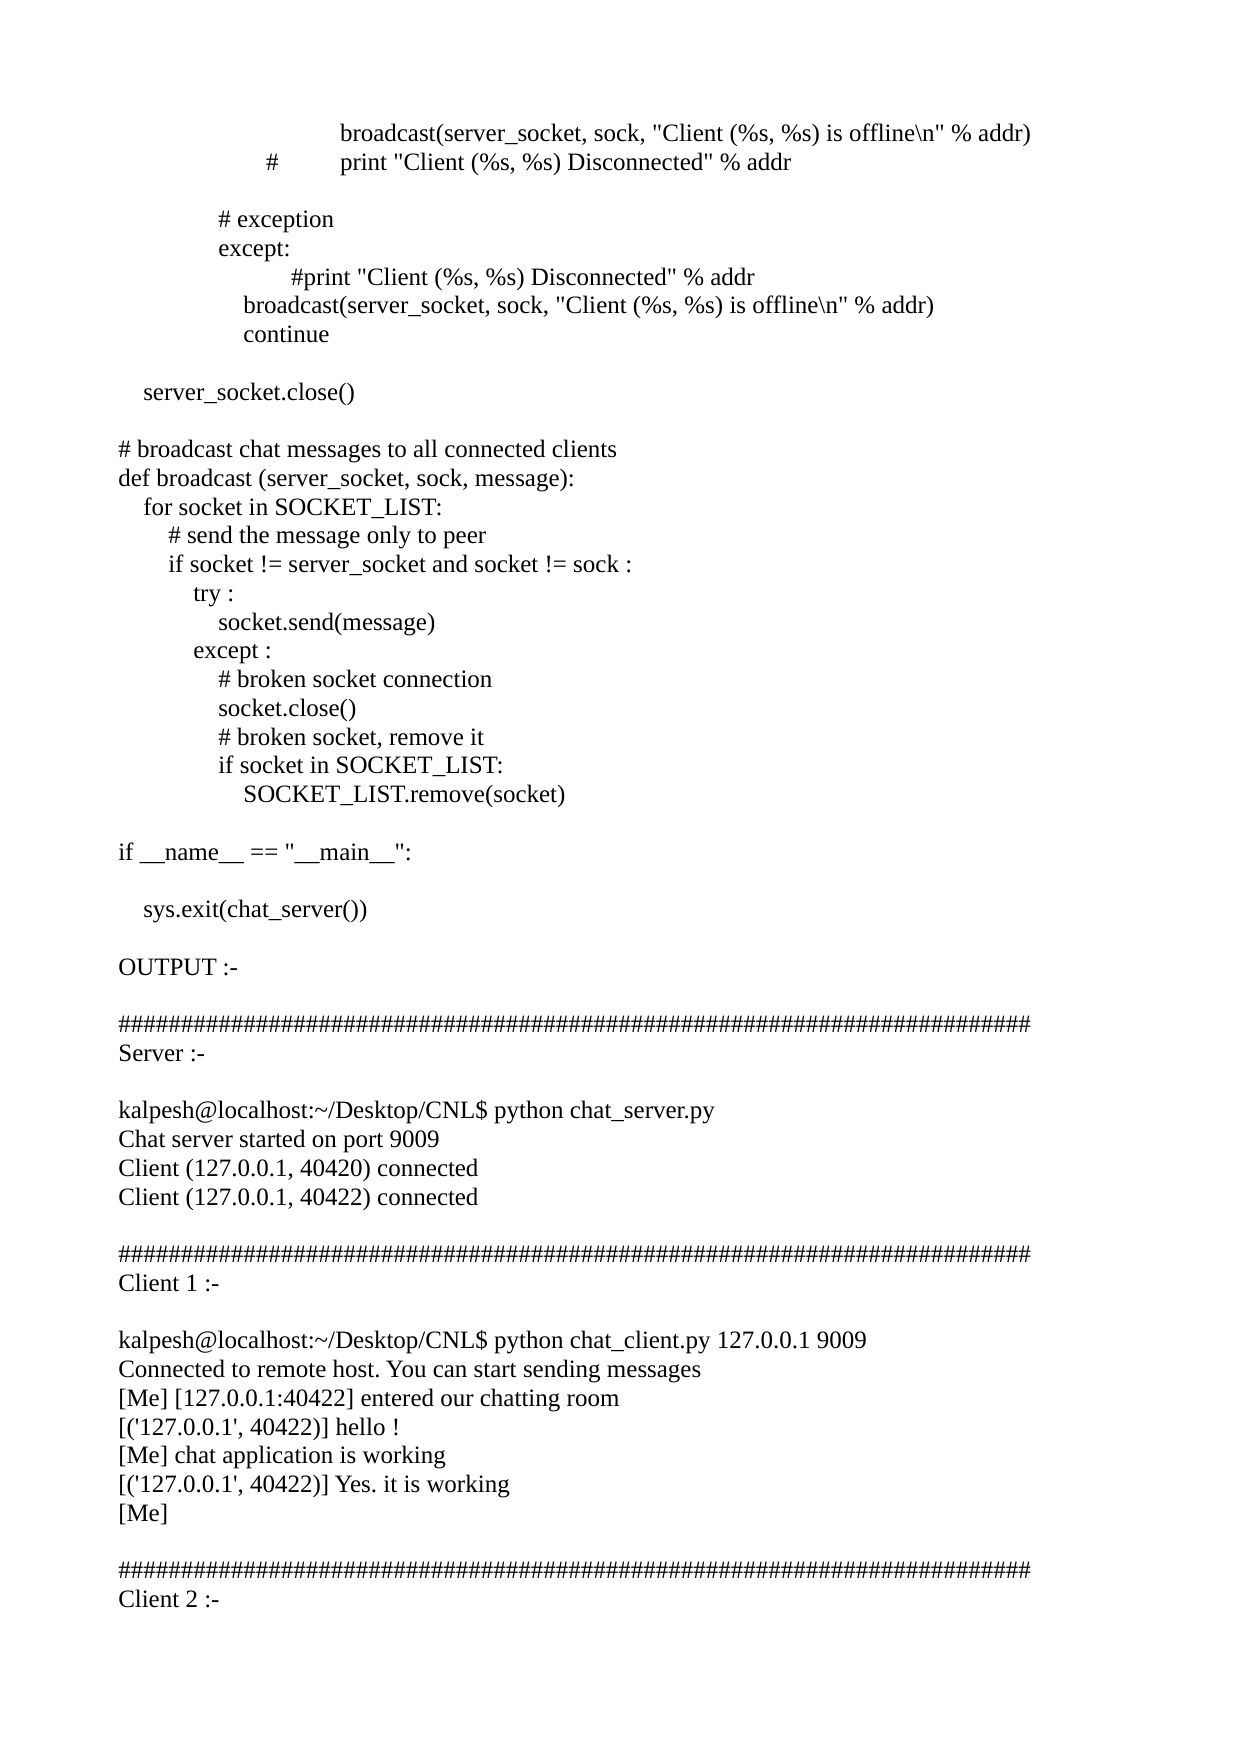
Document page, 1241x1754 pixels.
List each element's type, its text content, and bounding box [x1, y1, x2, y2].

text sys.exit(chat_server()) [118, 894, 1122, 923]
text Client 1 :- [118, 1268, 1122, 1297]
text broadcast(server_socket, sock, "Client (%s, %s) is offline\n" % addr) [118, 118, 1122, 147]
text Chat server started on port 9009 [118, 1124, 1122, 1153]
text socket.close() [118, 693, 1122, 722]
text # print "Client (%s, %s) Disconnected" % addr [118, 147, 1122, 176]
text ######################################################################### [118, 1009, 1122, 1038]
text continue [118, 319, 1122, 348]
text Client 2 :- [118, 1584, 1122, 1613]
text Server :- [118, 1038, 1122, 1067]
text kalpesh@localhost:~/Desktop/CNL$ python chat_client.py 127.0.0.1 9009 [118, 1326, 1122, 1354]
text def broadcast (server_socket, sock, message): [118, 463, 1122, 492]
text if __name__ == "__main__": [118, 837, 1122, 866]
text #print "Client (%s, %s) Disconnected" % addr [118, 262, 1122, 291]
text # broken socket, remove it [118, 722, 1122, 751]
text ######################################################################### [118, 1239, 1122, 1268]
text # send the message only to peer [118, 521, 1122, 549]
text Client (127.0.0.1, 40422) connected [118, 1182, 1122, 1211]
text [Me] chat application is working [118, 1441, 1122, 1469]
text except : [118, 636, 1122, 664]
text broadcast(server_socket, sock, "Client (%s, %s) is offline\n" % addr) [118, 291, 1122, 319]
text ######################################################################### [118, 1556, 1122, 1584]
text [Me] [118, 1498, 1122, 1527]
text Client (127.0.0.1, 40420) connected [118, 1153, 1122, 1182]
text if socket in SOCKET_LIST: [118, 751, 1122, 779]
text Connected to remote host. You can start sending messages [118, 1354, 1122, 1383]
text for socket in SOCKET_LIST: [118, 492, 1122, 521]
text kalpesh@localhost:~/Desktop/CNL$ python chat_server.py [118, 1096, 1122, 1124]
text if socket != server_socket and socket != sock : [118, 549, 1122, 578]
text # exception [118, 204, 1122, 233]
text # broken socket connection [118, 664, 1122, 693]
text server_socket.close() [118, 377, 1122, 406]
text SOCKET_LIST.remove(socket) [118, 779, 1122, 808]
text socket.send(message) [118, 607, 1122, 636]
text OUTPUT :- [118, 952, 1122, 981]
text # broadcast chat messages to all connected clients [118, 434, 1122, 463]
text [('127.0.0.1', 40422)] hello ! [118, 1412, 1122, 1441]
text [Me] [127.0.0.1:40422] entered our chatting room [118, 1383, 1122, 1412]
text except: [118, 233, 1122, 262]
text [('127.0.0.1', 40422)] Yes. it is working [118, 1469, 1122, 1498]
text try : [118, 578, 1122, 607]
